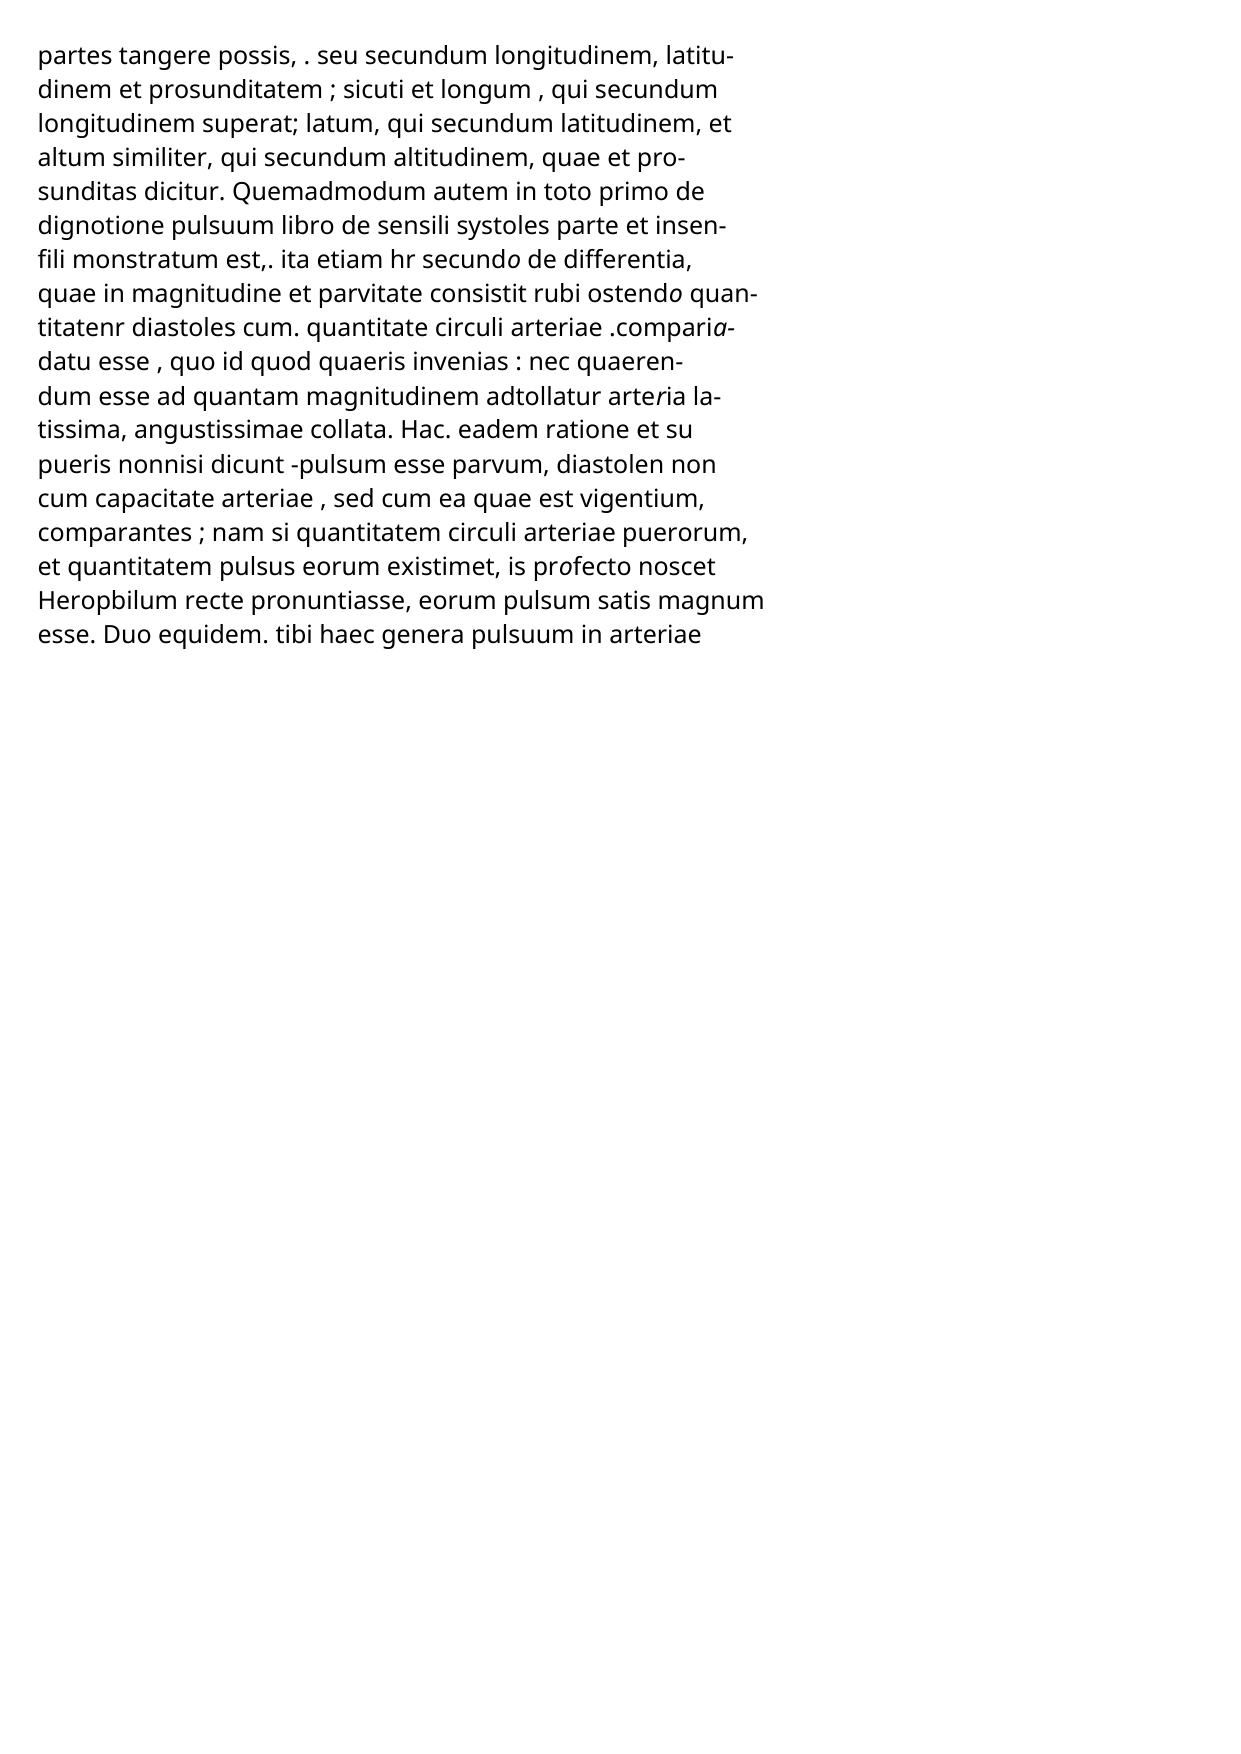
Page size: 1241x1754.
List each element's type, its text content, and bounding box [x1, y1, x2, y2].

text partes tangere possis, . seu secundum longitudinem, latitu- dinem et prosunditatem ; sicuti et longum , qui secundum longitudinem superat; latum, qui secundum latitudinem, et altum similiter, qui secundum altitudinem, quae et pro- sunditas dicitur. Quemadmodum autem in toto primo de dignotione pulsuum libro de sensili systoles parte et insen- fili monstratum est,. ita etiam hr secundo de differentia, quae in magnitudine et parvitate consistit rubi ostendo quan- titatenr diastoles cum. quantitate circuli arteriae .comparia- datu esse , quo id quod quaeris invenias : nec quaeren- dum esse ad quantam magnitudinem adtollatur arteria la- tissima, angustissimae collata. Hac. eadem ratione et su pueris nonnisi dicunt -pulsum esse parvum, diastolen non cum capacitate arteriae , sed cum ea quae est vigentium, comparantes ; nam si quantitatem circuli arteriae puerorum, et quantitatem pulsus eorum existimet, is profecto noscet Heropbilum recte pronuntiasse, eorum pulsum satis magnum esse. Duo equidem. tibi haec genera pulsuum in arteriae [37, 37, 1203, 651]
